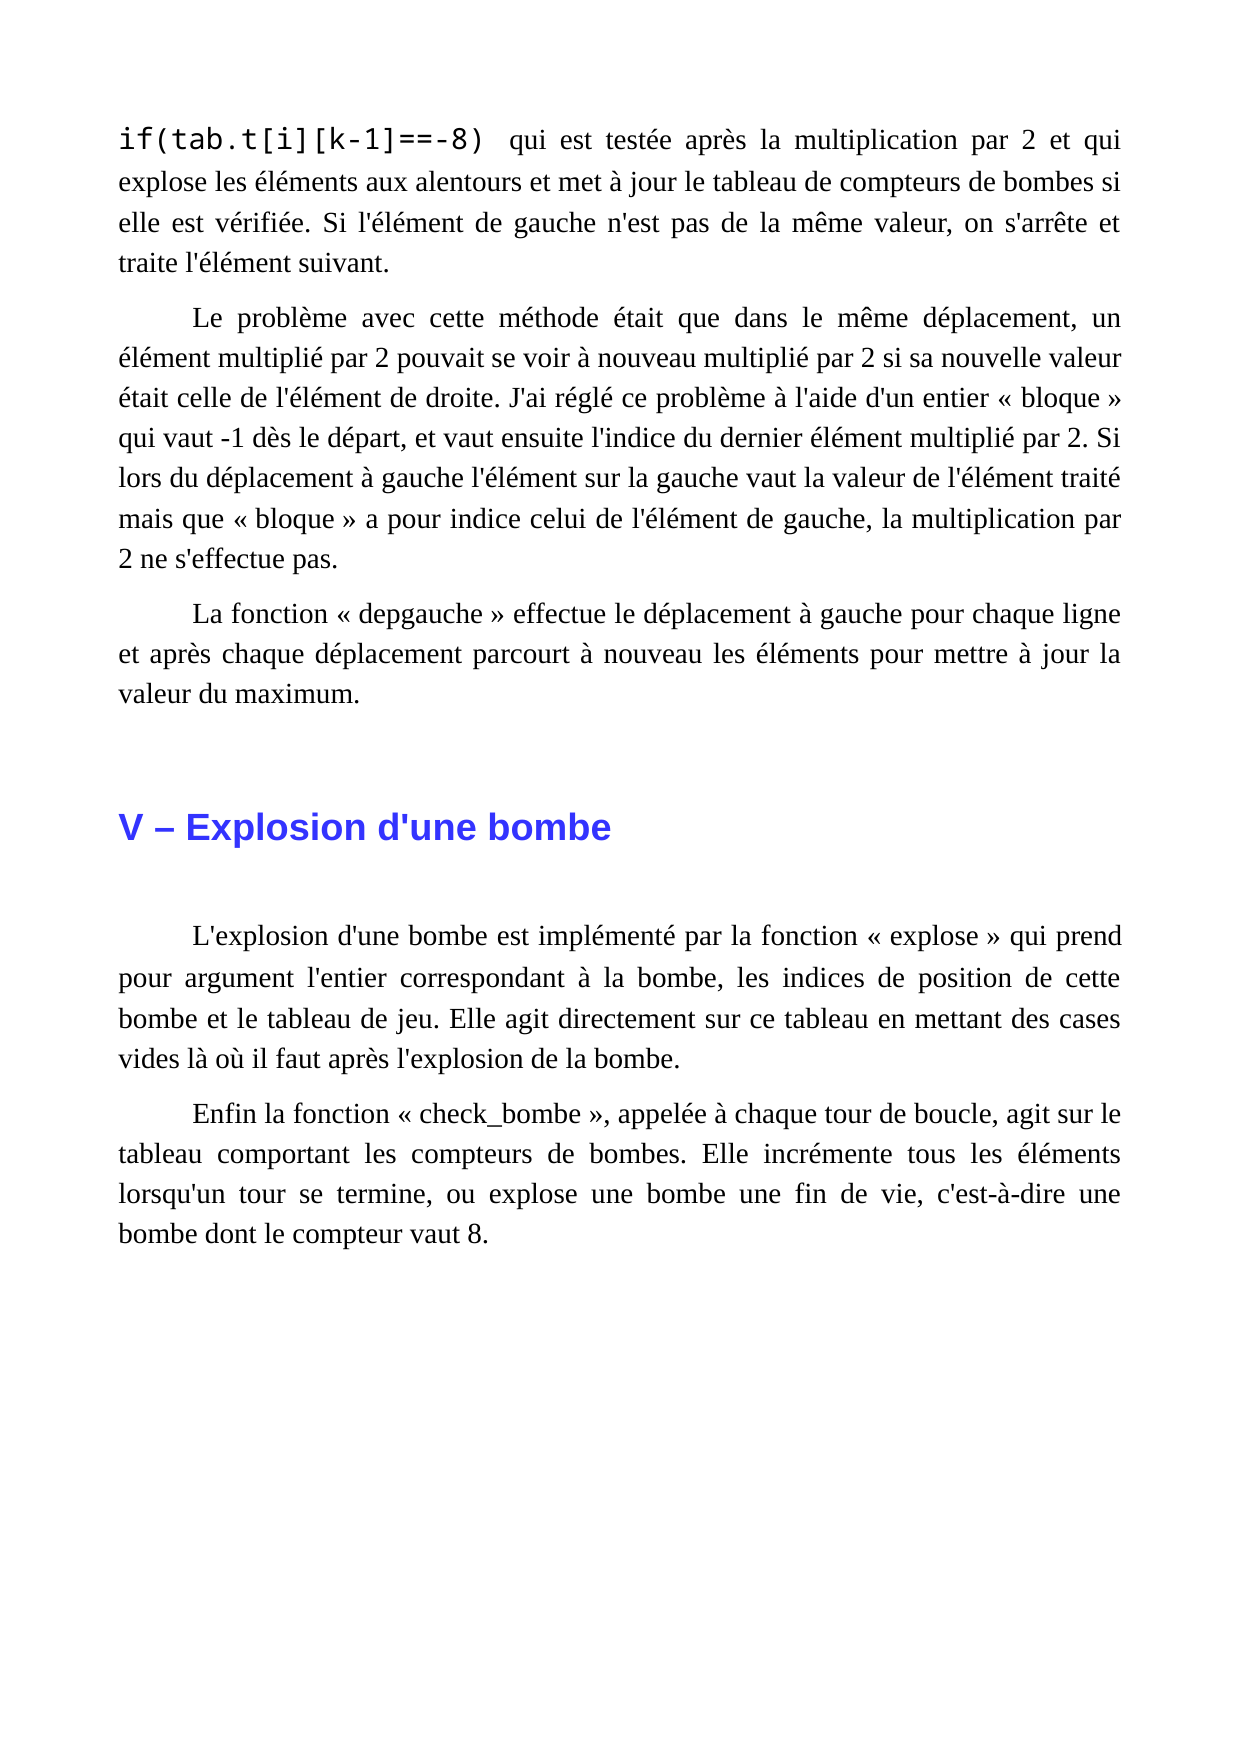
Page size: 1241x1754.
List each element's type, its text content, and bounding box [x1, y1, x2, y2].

text L'explosion d'une bombe est implémenté par la fonction « explose » qui prend pour argument l'entier correspondant à la bombe, les indices de position de cette bombe et le tableau de jeu. Elle agit directement sur ce tableau en mettant des cases vides là où il faut après l'explosion de la bombe. [118, 910, 1122, 1074]
text Enfin la fonction « check_bombe », appelée à chaque tour de boucle, agit sur le tableau comportant les compteurs de bombes. Elle incrémente tous les éléments lorsqu'un tour se termine, ou explose une bombe une fin de vie, c'est-à-dire une bombe dont le compteur vaut 8. [118, 1096, 1122, 1250]
text La fonction « depgauche » effectue le déplacement à gauche pour chaque ligne et après chaque déplacement parcourt à nouveau les éléments pour mettre à jour la valeur du maximum. [118, 596, 1122, 710]
subtitle V – Explosion d'une bombe [118, 805, 1122, 849]
text if(tab.t[i][k-1]==-8) qui est testée après la multiplication par 2 et qui explose les éléments aux alentours et met à jour le tableau de compteurs de bombes si elle est vérifiée. Si l'élément de gauche n'est pas de la même valeur, on s'arrête et traite l'élément suivant. [118, 118, 1122, 278]
text Le problème avec cette méthode était que dans le même déplacement, un élément multiplié par 2 pouvait se voir à nouveau multiplié par 2 si sa nouvelle valeur était celle de l'élément de droite. J'ai réglé ce problème à l'aide d'un entier « bloque » qui vaut -1 dès le départ, et vaut ensuite l'indice du dernier élément multiplié par 2. Si lors du déplacement à gauche l'élément sur la gauche vaut la valeur de l'élément traité mais que « bloque » a pour indice celui de l'élément de gauche, la multiplication par 2 ne s'effectue pas. [118, 300, 1122, 574]
